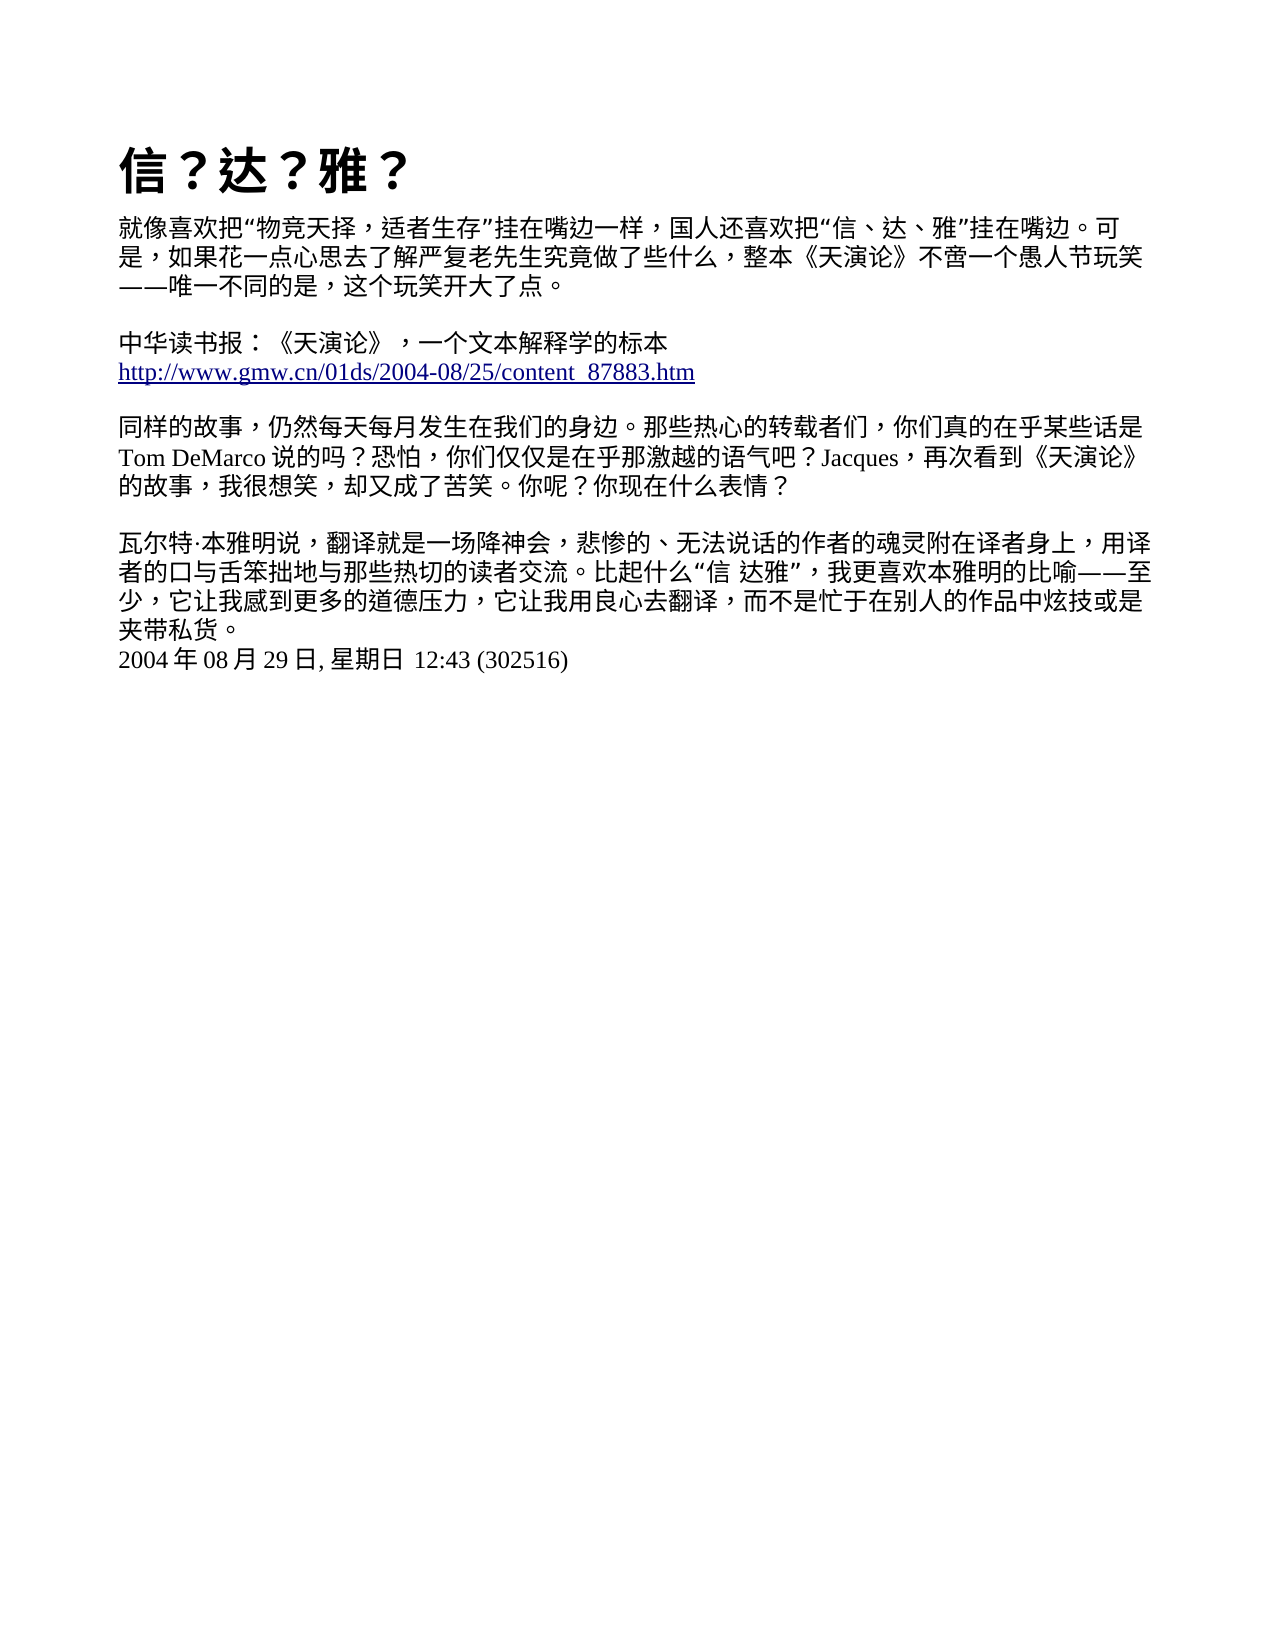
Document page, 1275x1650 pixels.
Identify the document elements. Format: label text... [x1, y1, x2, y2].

text 瓦尔特·本雅明说，翻译就是一场降神会，悲惨的、无法说话的作者的魂灵附在译者身上，用译者的口与舌笨拙地与那些热切的读者交流。比起什么“信 达雅”，我更喜欢本雅明的比喻——至少，它让我感到更多的道德压力，它让我用良心去翻译，而不是忙于在别人的作品中炫技或是夹带私货。 [118, 529, 1157, 646]
text 就像喜欢把“物竞天择，适者生存”挂在嘴边一样，国人还喜欢把“信、达、雅”挂在嘴边。可是，如果花一点心思去了解严复老先生究竟做了些什么，整本《天演论》不啻一个愚人节玩笑——唯一不同的是，这个玩笑开大了点。 [118, 214, 1157, 301]
text http://www.gmw.cn/01ds/2004-08/25/content_87883.htm [118, 358, 1157, 386]
text 2004年08月29日, 星期日 12:43 (302516) [118, 646, 1157, 675]
subtitle 信？达？雅？ [118, 143, 1157, 201]
text 中华读书报：《天演论》，一个文本解释学的标本 [118, 329, 1157, 358]
text 同样的故事，仍然每天每月发生在我们的身边。那些热心的转载者们，你们真的在乎某些话是Tom DeMarco说的吗？恐怕，你们仅仅是在乎那激越的语气吧？Jacques，再次看到《天演论》的故事，我很想笑，却又成了苦笑。你呢？你现在什么表情？ [118, 414, 1157, 501]
